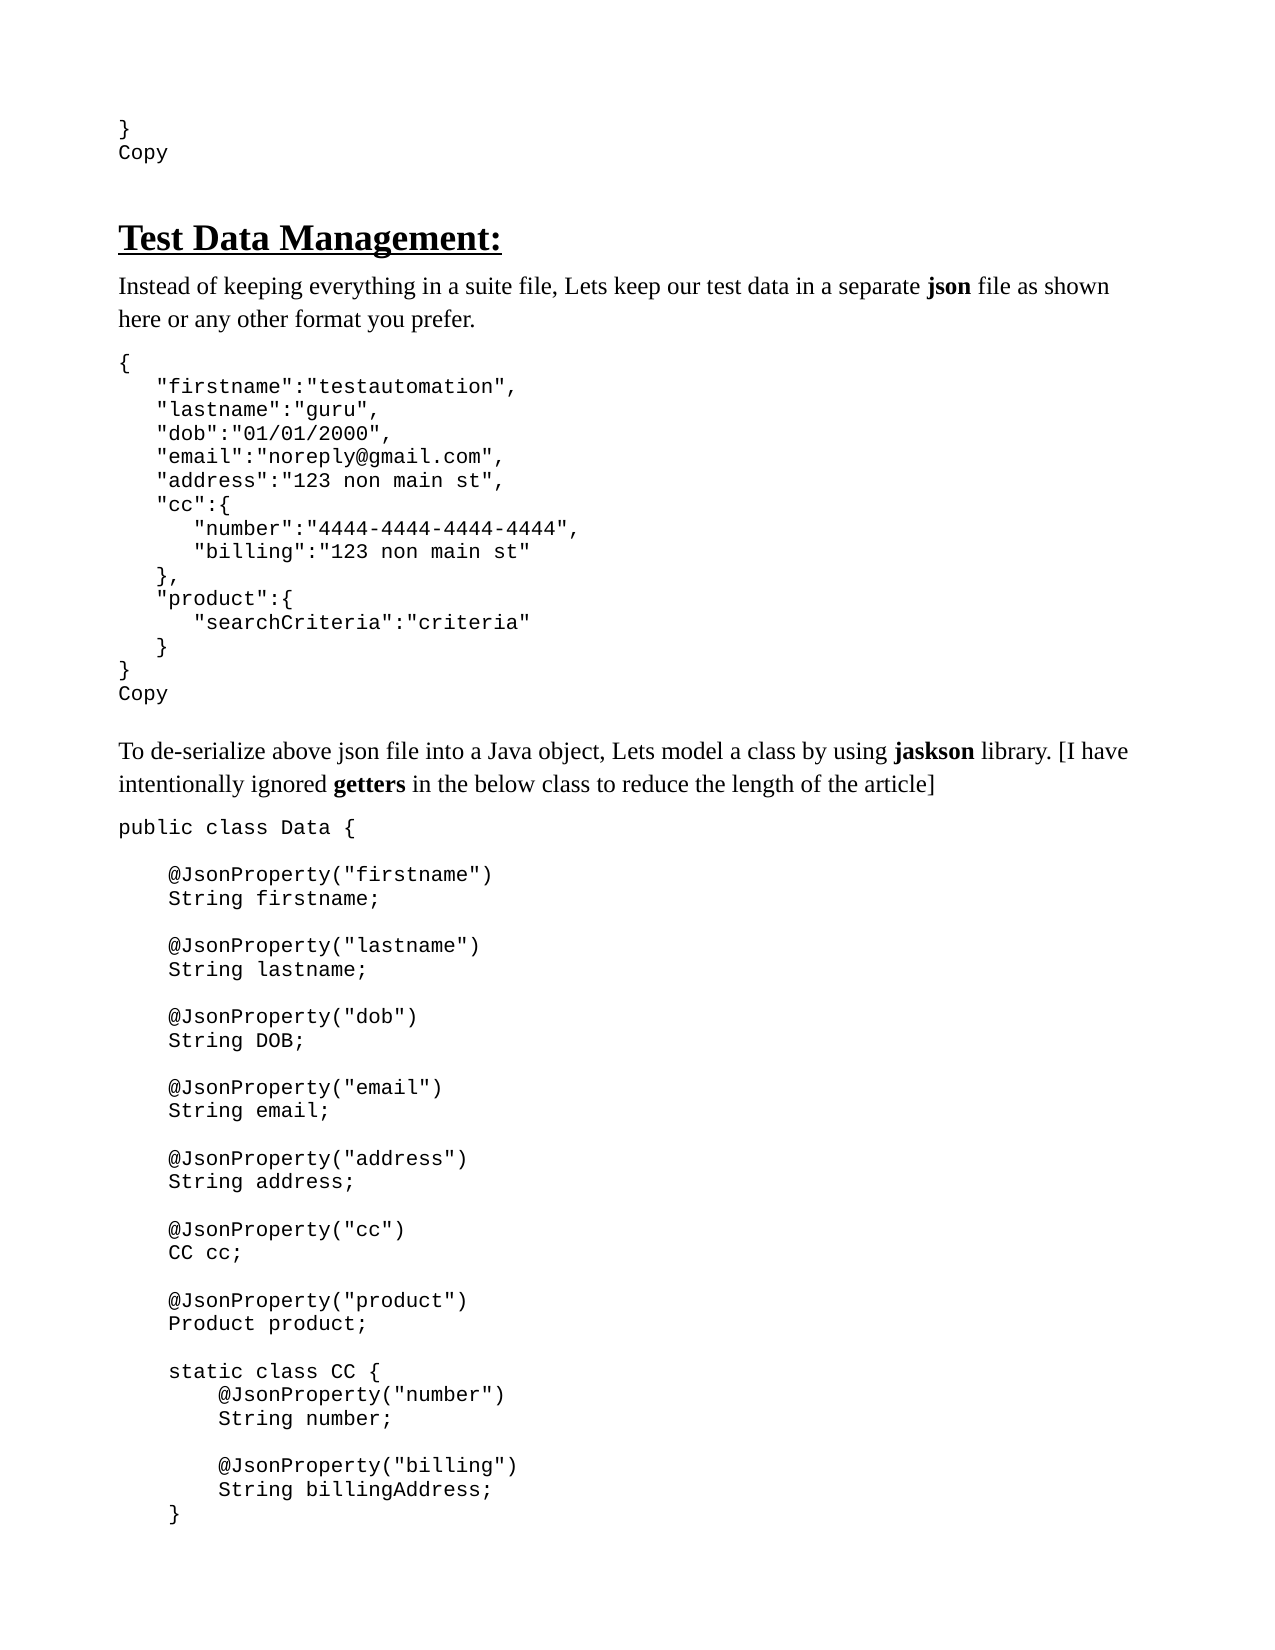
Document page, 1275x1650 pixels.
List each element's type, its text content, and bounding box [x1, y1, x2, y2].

text String firstname; [118, 888, 1157, 911]
text "searchCriteria":"criteria" [118, 612, 1157, 636]
text CC cc; [118, 1242, 1157, 1266]
text @JsonProperty("firstname") [118, 864, 1157, 888]
text }, [118, 565, 1157, 588]
text "firstname":"testautomation", [118, 376, 1157, 399]
text "number":"4444-4444-4444-4444", [118, 517, 1157, 541]
text @JsonProperty("email") [118, 1077, 1157, 1101]
text String address; [118, 1171, 1157, 1195]
text @JsonProperty("dob") [118, 1006, 1157, 1029]
text String email; [118, 1101, 1157, 1124]
text "dob":"01/01/2000", [118, 423, 1157, 447]
text { [118, 352, 1157, 376]
text } [118, 636, 1157, 659]
text @JsonProperty("number") [118, 1384, 1157, 1408]
text public class Data { [118, 817, 1157, 840]
text } [118, 118, 1157, 142]
text @JsonProperty("address") [118, 1148, 1157, 1171]
text String billingAddress; [118, 1479, 1157, 1502]
text "email":"noreply@gmail.com", [118, 447, 1157, 470]
text @JsonProperty("billing") [118, 1455, 1157, 1479]
text @JsonProperty("cc") [118, 1219, 1157, 1242]
text "billing":"123 non main st" [118, 541, 1157, 565]
text Product product; [118, 1313, 1157, 1337]
text "lastname":"guru", [118, 399, 1157, 423]
text "cc":{ [118, 494, 1157, 517]
text Instead of keeping everything in a suite file, Lets keep our test data in a separate json file as shown here or any other format you prefer. [118, 271, 1157, 333]
text } [118, 1502, 1157, 1526]
subtitle Test Data Management: [118, 216, 1157, 259]
text } [118, 659, 1157, 683]
text String lastname; [118, 959, 1157, 982]
text @JsonProperty("product") [118, 1290, 1157, 1313]
text To de-serialize above json file into a Java object, Lets model a class by using jaskson library. [I have intentionally ignored getters in the below class to reduce the length of the article] [118, 736, 1157, 798]
text "address":"123 non main st", [118, 470, 1157, 494]
text String DOB; [118, 1029, 1157, 1053]
text @JsonProperty("lastname") [118, 935, 1157, 959]
text static class CC { [118, 1361, 1157, 1384]
text Copy [118, 683, 1157, 707]
text Copy [118, 142, 1157, 165]
text "product":{ [118, 588, 1157, 612]
text String number; [118, 1408, 1157, 1432]
